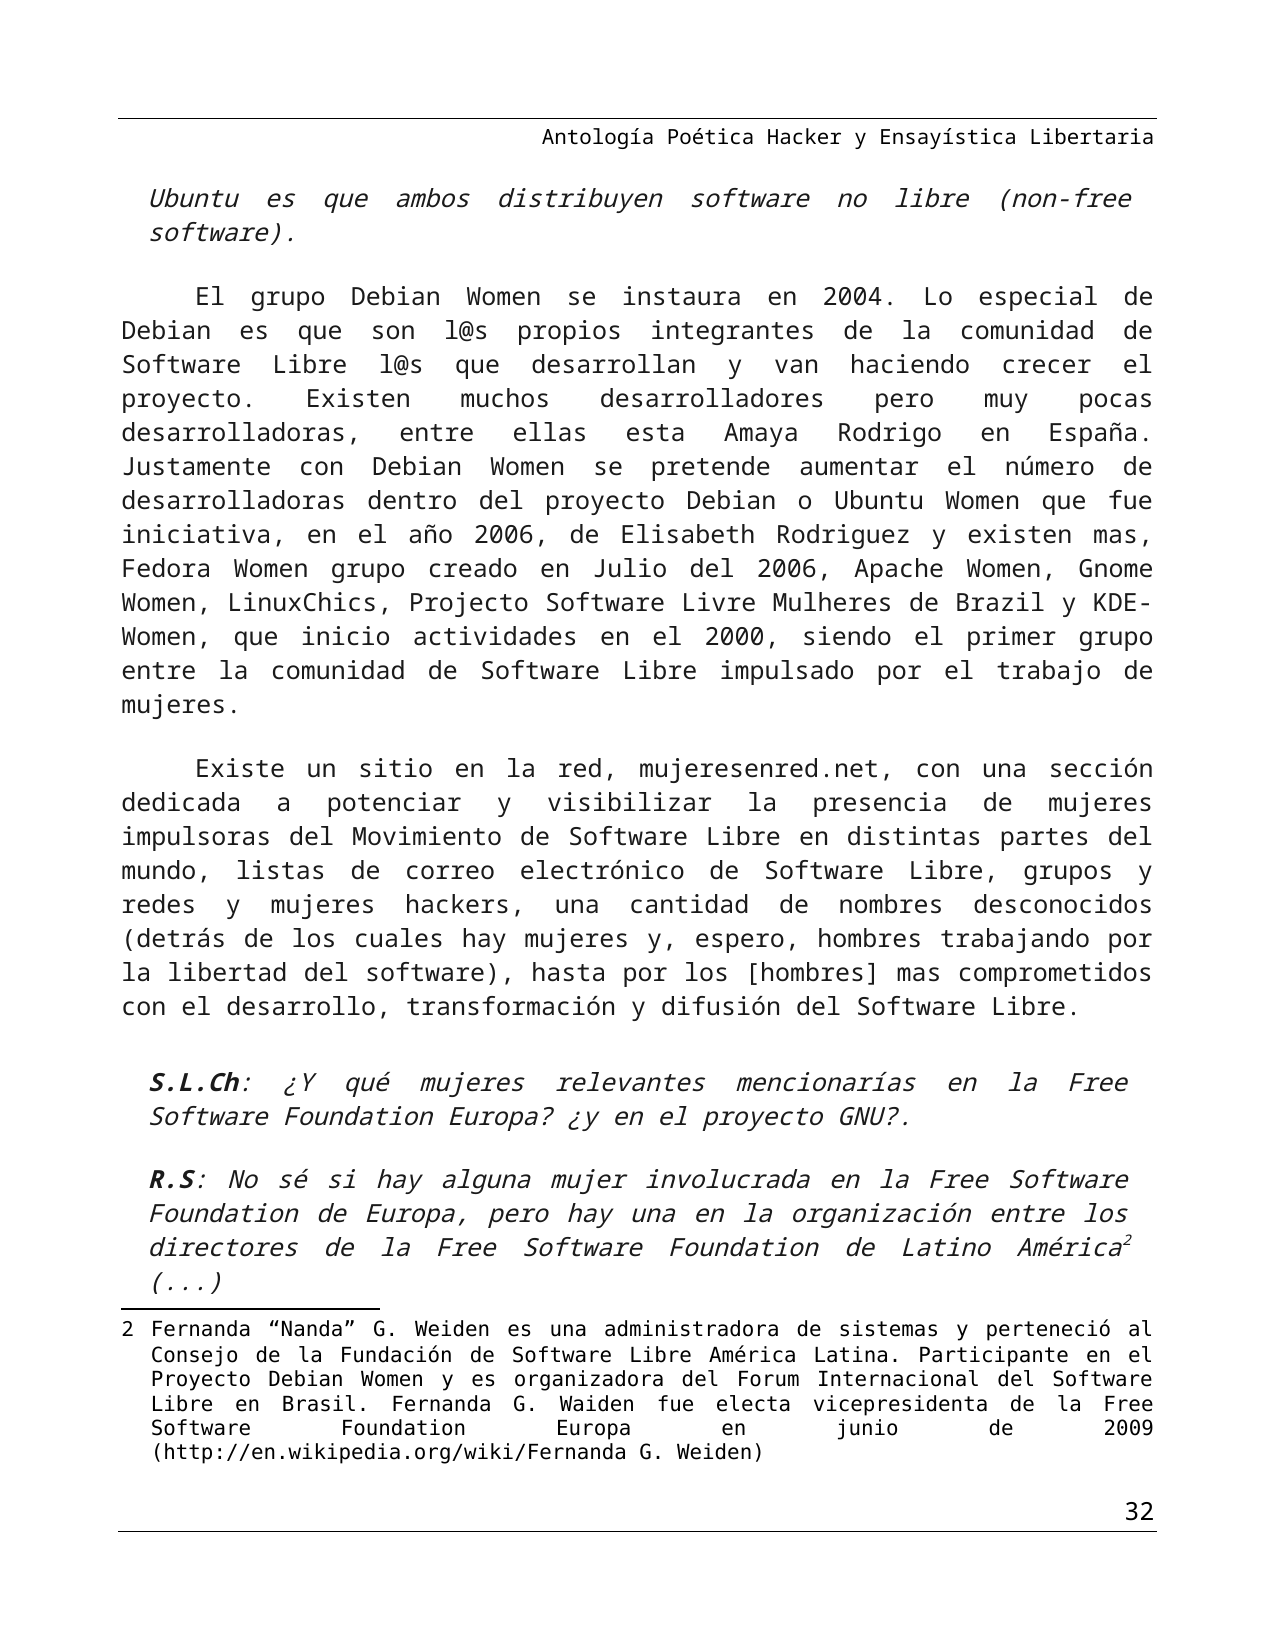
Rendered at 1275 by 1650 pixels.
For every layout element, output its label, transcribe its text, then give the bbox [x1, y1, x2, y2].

text Existe un sitio en la red, mujeresenred.net, con una sección dedicada a potenciar y visibilizar la presencia de mujeres impulsoras del Movimiento de Software Libre en distintas partes del mundo, listas de correo electrónico de Software Libre, grupos y redes y mujeres hackers, una cantidad de nombres desconocidos (detrás de los cuales hay mujeres y, espero, hombres trabajando por la libertad del software), hasta por los [hombres] mas comprometidos con el desarrollo, transformación y difusión del Software Libre. [121, 750, 1154, 1023]
text Ubuntu es que ambos distribuyen software no libre (non-free software). [147, 181, 1133, 249]
text Fernanda “Nanda” G. Weiden es una administradora de sistemas y perteneció al Consejo de la Fundación de Software Libre América Latina. Participante en el Proyecto Debian Women y es organizadora del Forum Internacional del Software Libre en Brasil. Fernanda G. Waiden fue electa vicepresidenta de la Free Software Foundation Europa en junio de 2009 (http://en.wikipedia.org/wiki/Fernanda G. Weiden) [121, 1314, 1154, 1464]
text S.L.Ch: ¿Y qué mujeres relevantes mencionarías en la Free Software Foundation Europa? ¿y en el proyecto GNU?. [147, 1064, 1130, 1133]
text R.S: No sé si hay alguna mujer involucrada en la Free Software Foundation de Europa, pero hay una en la organización entre los directores de la Free Software Foundation de Latino América (...) [147, 1162, 1130, 1298]
text El grupo Debian Women se instaura en 2004. Lo especial de Debian es que son l@s propios integrantes de la comunidad de Software Libre l@s que desarrollan y van haciendo crecer el proyecto. Existen muchos desarrolladores pero muy pocas desarrolladoras, entre ellas esta Amaya Rodrigo en España. Justamente con Debian Women se pretende aumentar el número de desarrolladoras dentro del proyecto Debian o Ubuntu Women que fue iniciativa, en el año 2006, de Elisabeth Rodriguez y existen mas, Fedora Women grupo creado en Julio del 2006, Apache Women, Gnome Women, LinuxChics, Projecto Software Livre Mulheres de Brazil y KDE-Women, que inicio actividades en el 2000, siendo el primer grupo entre la comunidad de Software Libre impulsado por el trabajo de mujeres. [121, 278, 1154, 721]
